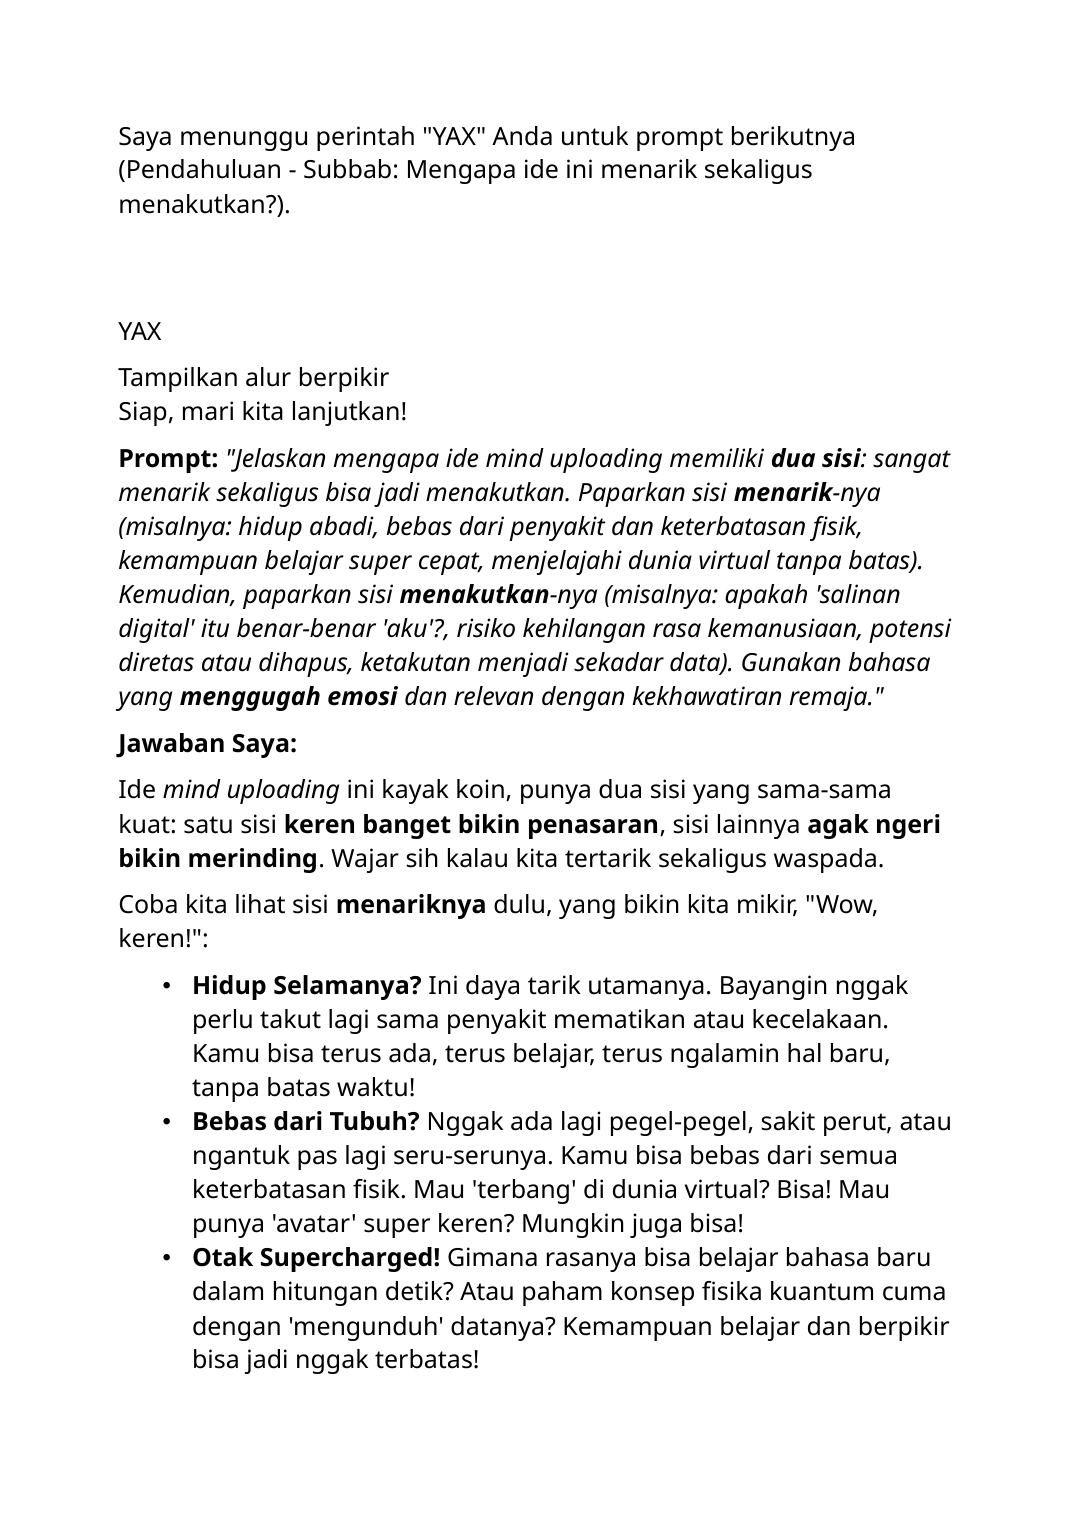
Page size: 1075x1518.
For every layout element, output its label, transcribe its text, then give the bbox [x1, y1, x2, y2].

list Bebas dari Tubuh? Nggak ada lagi pegel-pegel, sakit perut, atau ngantuk pas lagi seru-serunya. Kamu bisa bebas dari semua keterbatasan fisik. Mau 'terbang' di dunia virtual? Bisa! Mau punya 'avatar' super keren? Mungkin juga bisa! [162, 1104, 957, 1240]
list Hidup Selamanya? Ini daya tarik utamanya. Bayangin nggak perlu takut lagi sama penyakit mematikan atau kecelakaan. Kamu bisa terus ada, terus belajar, terus ngalamin hal baru, tanpa batas waktu! [162, 967, 957, 1104]
text Prompt: "Jelaskan mengapa ide mind uploading memiliki dua sisi: sangat menarik sekaligus bisa jadi menakutkan. Paparkan sisi menarik-nya (misalnya: hidup abadi, bebas dari penyakit dan keterbatasan fisik, kemampuan belajar super cepat, menjelajahi dunia virtual tanpa batas). Kemudian, paparkan sisi menakutkan-nya (misalnya: apakah 'salinan digital' itu benar-benar 'aku'?, risiko kehilangan rasa kemanusiaan, potensi diretas atau dihapus, ketakutan menjadi sekadar data). Gunakan bahasa yang menggugah emosi dan relevan dengan kekhawatiran remaja." [118, 441, 957, 713]
text YAX [118, 313, 957, 347]
text Ide mind uploading ini kayak koin, punya dua sisi yang sama-sama kuat: satu sisi keren banget bikin penasaran, sisi lainnya agak ngeri bikin merinding. Wajar sih kalau kita tertarik sekaligus waspada. [118, 772, 957, 874]
text Saya menunggu perintah "YAX" Anda untuk prompt berikutnya (Pendahuluan - Subbab: Mengapa ide ini menarik sekaligus menakutkan?). [118, 118, 957, 220]
list Otak Supercharged! Gimana rasanya bisa belajar bahasa baru dalam hitungan detik? Atau paham konsep fisika kuantum cuma dengan 'mengunduh' datanya? Kemampuan belajar dan berpikir bisa jadi nggak terbatas! [162, 1240, 957, 1376]
text Siap, mari kita lanjutkan! [118, 394, 957, 428]
text Coba kita lihat sisi menariknya dulu, yang bikin kita mikir, "Wow, keren!": [118, 887, 957, 955]
text Tampilkan alur berpikir [118, 360, 957, 394]
text Jawaban Saya: [118, 726, 957, 760]
